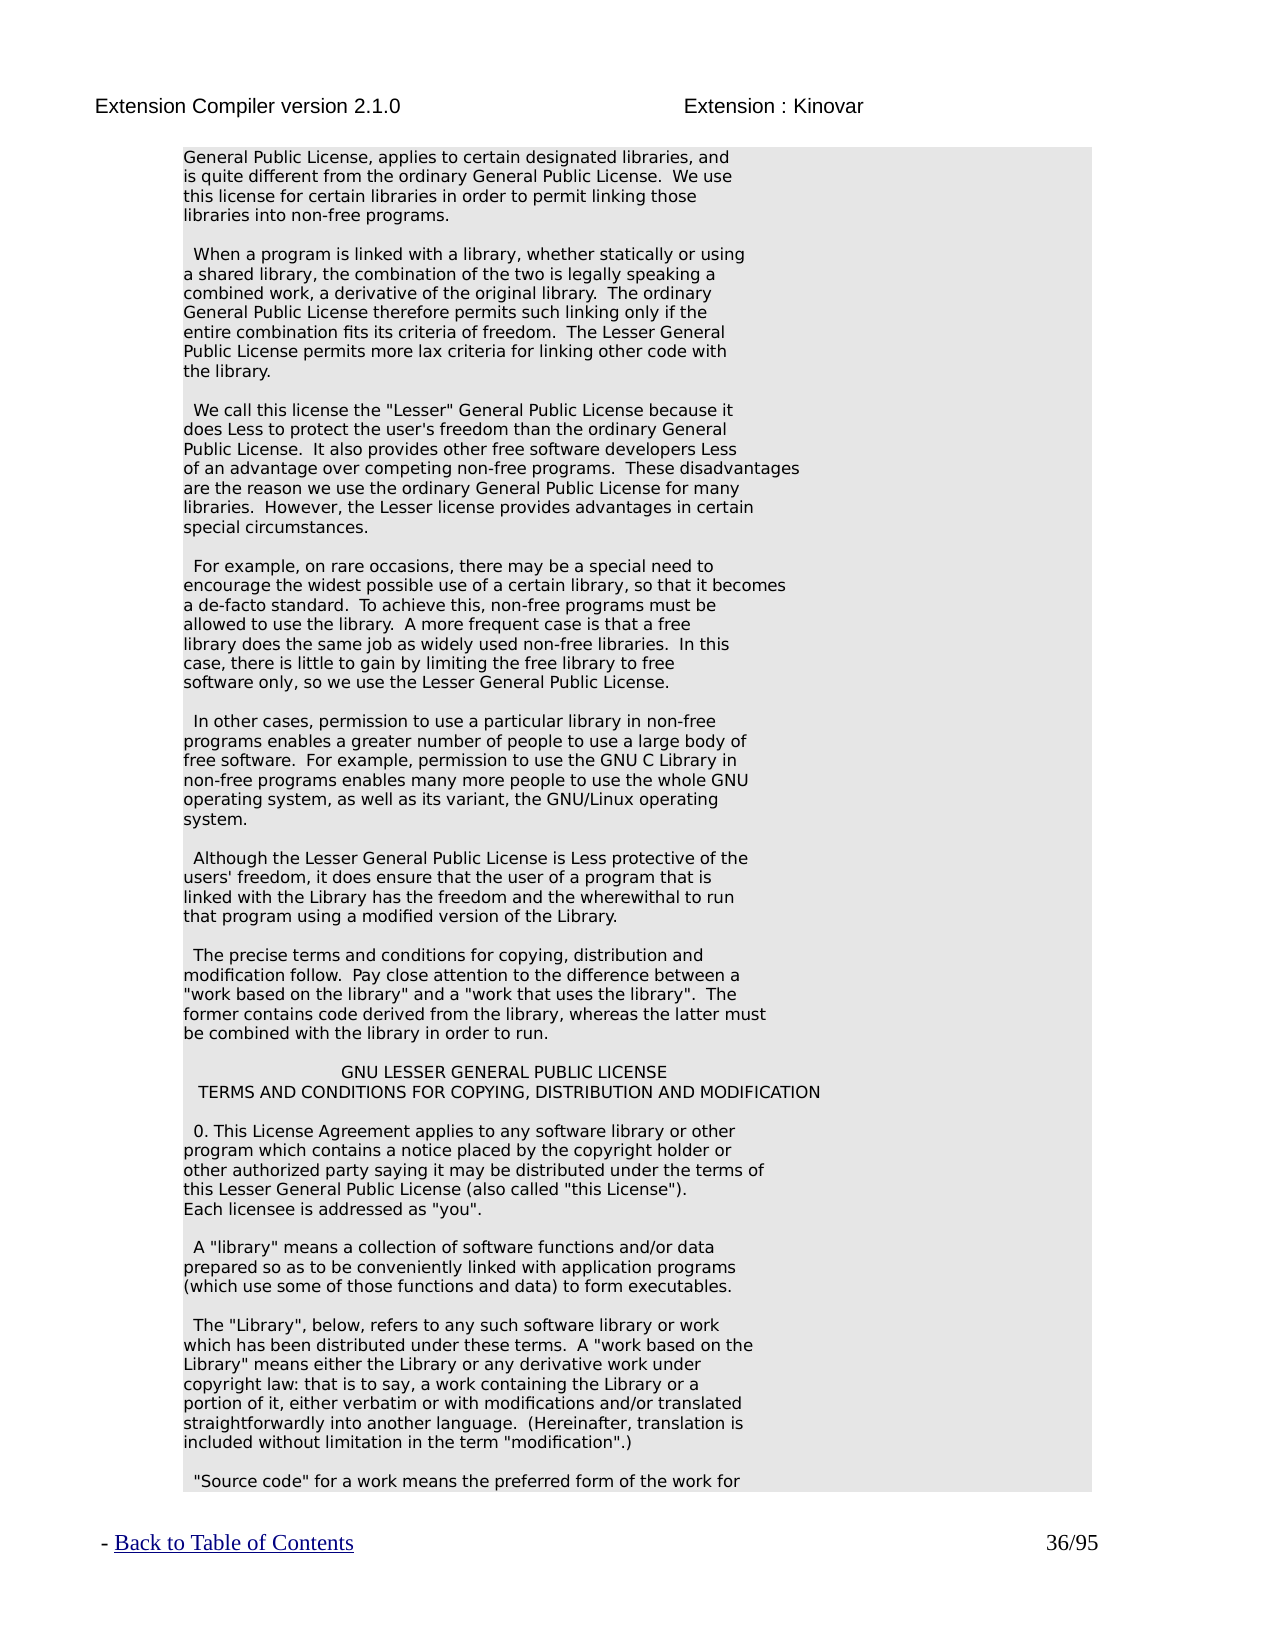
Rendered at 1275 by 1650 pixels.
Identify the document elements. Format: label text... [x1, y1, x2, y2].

text which has been distributed under these terms. A "work based on the [183, 1336, 1092, 1355]
text other authorized party saying it may be distributed under the terms of [183, 1160, 1092, 1180]
text allowed to use the library. A more frequent case is that a free [183, 615, 1092, 634]
text (which use some of those functions and data) to form executables. [183, 1277, 1092, 1297]
text that program using a modified version of the Library. [183, 907, 1092, 927]
text portion of it, either verbatim or with modifications and/or translated [183, 1394, 1092, 1414]
text libraries. However, the Lesser license provides advantages in certain [183, 498, 1092, 518]
text The precise terms and conditions for copying, distribution and [183, 946, 1092, 966]
text copyright law: that is to say, a work containing the Library or a [183, 1375, 1092, 1394]
text library does the same job as widely used non-free libraries. In this [183, 634, 1092, 654]
text a de-facto standard. To achieve this, non-free programs must be [183, 596, 1092, 615]
text libraries into non-free programs. [183, 206, 1092, 225]
text Public License. It also provides other free software developers Less [183, 440, 1092, 459]
text are the reason we use the ordinary General Public License for many [183, 479, 1092, 498]
text special circumstances. [183, 518, 1092, 537]
text 0. This License Agreement applies to any software library or other [183, 1121, 1092, 1141]
text of an advantage over competing non-free programs. These disadvantages [183, 459, 1092, 479]
text A "library" means a collection of software functions and/or data [183, 1238, 1092, 1258]
text Public License permits more lax criteria for linking other code with [183, 342, 1092, 362]
text entire combination fits its criteria of freedom. The Lesser General [183, 323, 1092, 342]
text the library. [183, 362, 1092, 381]
text operating system, as well as its variant, the GNU/Linux operating [183, 790, 1092, 810]
text program which contains a notice placed by the copyright holder or [183, 1141, 1092, 1160]
text is quite different from the ordinary General Public License. We use [183, 167, 1092, 186]
text General Public License therefore permits such linking only if the [183, 303, 1092, 323]
text modification follow. Pay close attention to the difference between a [183, 966, 1092, 985]
text programs enables a greater number of people to use a large body of [183, 732, 1092, 751]
text case, there is little to gain by limiting the free library to free [183, 654, 1092, 673]
text "work based on the library" and a "work that uses the library". The [183, 985, 1092, 1004]
text When a program is linked with a library, whether statically or using [183, 245, 1092, 264]
text TERMS AND CONDITIONS FOR COPYING, DISTRIBUTION AND MODIFICATION [183, 1082, 1092, 1102]
text GNU LESSER GENERAL PUBLIC LICENSE [183, 1063, 1092, 1082]
text Although the Lesser General Public License is Less protective of the [183, 849, 1092, 868]
text straightforwardly into another language. (Hereinafter, translation is [183, 1414, 1092, 1433]
text We call this license the "Lesser" General Public License because it [183, 401, 1092, 420]
text non-free programs enables many more people to use the whole GNU [183, 771, 1092, 790]
text software only, so we use the Lesser General Public License. [183, 673, 1092, 693]
text "Source code" for a work means the preferred form of the work for [183, 1472, 1092, 1492]
text For example, on rare occasions, there may be a special need to [183, 557, 1092, 576]
text former contains code derived from the library, whereas the latter must [183, 1004, 1092, 1024]
text Each licensee is addressed as "you". [183, 1199, 1092, 1219]
text General Public License, applies to certain designated libraries, and [183, 147, 1092, 167]
text linked with the Library has the freedom and the wherewithal to run [183, 888, 1092, 907]
text does Less to protect the user's freedom than the ordinary General [183, 420, 1092, 440]
text a shared library, the combination of the two is legally speaking a [183, 264, 1092, 284]
text prepared so as to be conveniently linked with application programs [183, 1258, 1092, 1277]
text this license for certain libraries in order to permit linking those [183, 186, 1092, 206]
text system. [183, 810, 1092, 829]
text encourage the widest possible use of a certain library, so that it becomes [183, 576, 1092, 596]
text included without limitation in the term "modification".) [183, 1433, 1092, 1453]
text In other cases, permission to use a particular library in non-free [183, 712, 1092, 732]
text this Lesser General Public License (also called "this License"). [183, 1180, 1092, 1199]
text Library" means either the Library or any derivative work under [183, 1355, 1092, 1375]
text users' freedom, it does ensure that the user of a program that is [183, 868, 1092, 888]
text The "Library", below, refers to any such software library or work [183, 1316, 1092, 1336]
text combined work, a derivative of the original library. The ordinary [183, 284, 1092, 303]
text free software. For example, permission to use the GNU C Library in [183, 751, 1092, 771]
text be combined with the library in order to run. [183, 1024, 1092, 1043]
